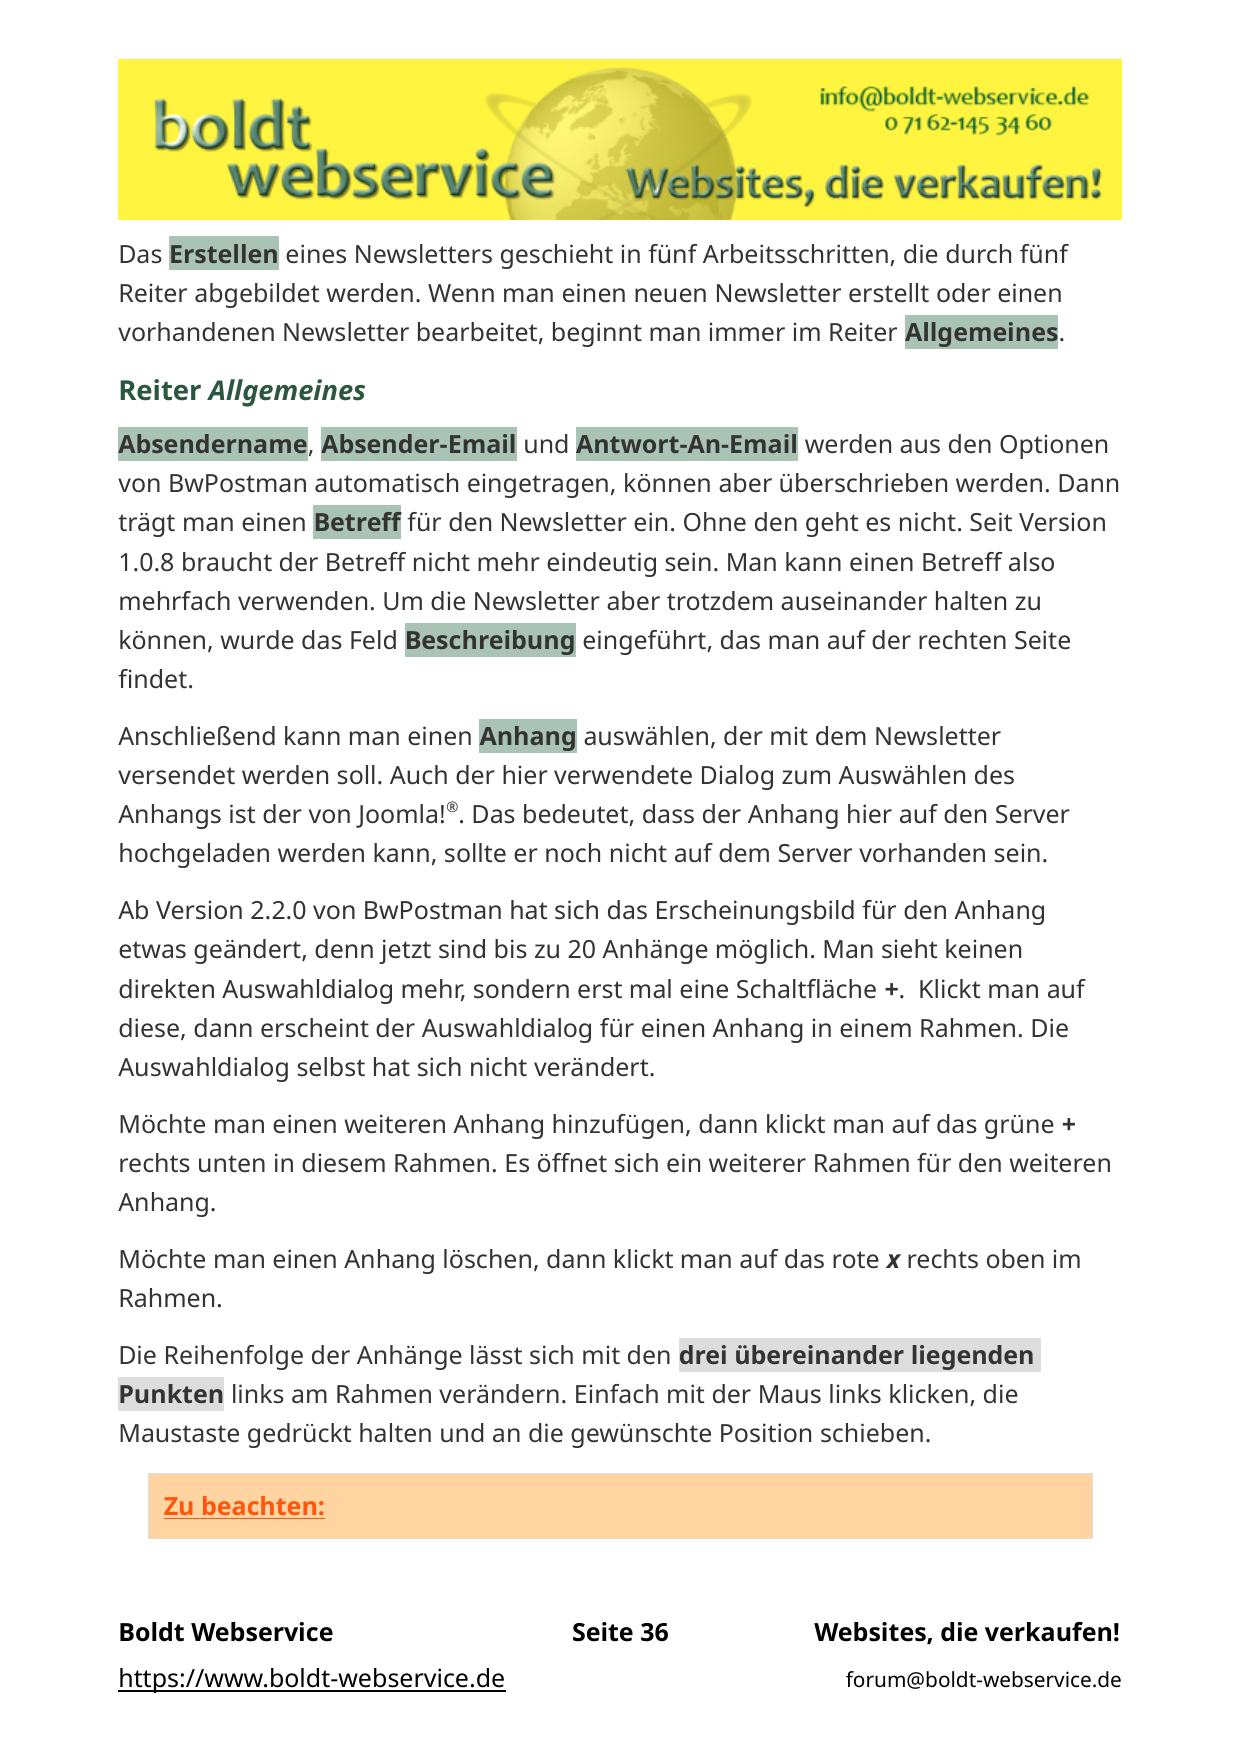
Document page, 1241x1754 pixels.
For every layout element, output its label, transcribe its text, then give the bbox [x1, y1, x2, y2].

text Möchte man einen weiteren Anhang hinzufügen, dann klickt man auf das grüne + rechts unten in diesem Rahmen. Es öffnet sich ein weiterer Rahmen für den weiteren Anhang. [118, 1106, 1122, 1219]
text Die Reihenfolge der Anhänge lässt sich mit den drei übereinander liegenden Punkten links am Rahmen verändern. Einfach mit der Maus links klicken, die Maustaste gedrückt halten und an die gewünschte Position schieben. [118, 1338, 1122, 1450]
text Anschließend kann man einen Anhang auswählen, der mit dem Newsletter versendet werden soll. Auch der hier verwendete Dialog zum Auswählen des Anhangs ist der von Joomla!®. Das bedeutet, dass der Anhang hier auf den Server hochgeladen werden kann, sollte er noch nicht auf dem Server vorhanden sein. [118, 718, 1122, 870]
text Zu beachten: [149, 1474, 1092, 1538]
text Absendername, Absender-Email und Antwort-An-Email werden aus den Optionen von BwPostman automatisch eingetragen, können aber überschrieben werden. Dann trägt man einen Betreff für den Newsletter ein. Ohne den geht es nicht. Seit Version 1.0.8 braucht der Betreff nicht mehr eindeutig sein. Man kann einen Betreff also mehrfach verwenden. Um die Newsletter aber trotzdem auseinander halten zu können, wurde das Feld Beschreibung eingeführt, das man auf der rechten Seite findet. [118, 427, 1122, 696]
subtitle Reiter Allgemeines [118, 371, 1122, 409]
text Möchte man einen Anhang löschen, dann klickt man auf das rote x rechts oben im Rahmen. [118, 1242, 1122, 1315]
text Ab Version 2.2.0 von BwPostman hat sich das Erscheinungsbild für den Anhang etwas geändert, denn jetzt sind bis zu 20 Anhänge möglich. Man sieht keinen direkten Auswahldialog mehr, sondern erst mal eine Schaltfläche +. Klickt man auf diese, dann erscheint der Auswahldialog für einen Anhang in einem Rahmen. Die Auswahldialog selbst hat sich nicht verändert. [118, 893, 1122, 1084]
picture [118, 59, 1123, 220]
text Das Erstellen eines Newsletters geschieht in fünf Arbeitsschritten, die durch fünf Reiter abgebildet werden. Wenn man einen neuen Newsletter erstellt oder einen vorhandenen Newsletter bearbeitet, beginnt man immer im Reiter Allgemeines. [118, 236, 1122, 349]
